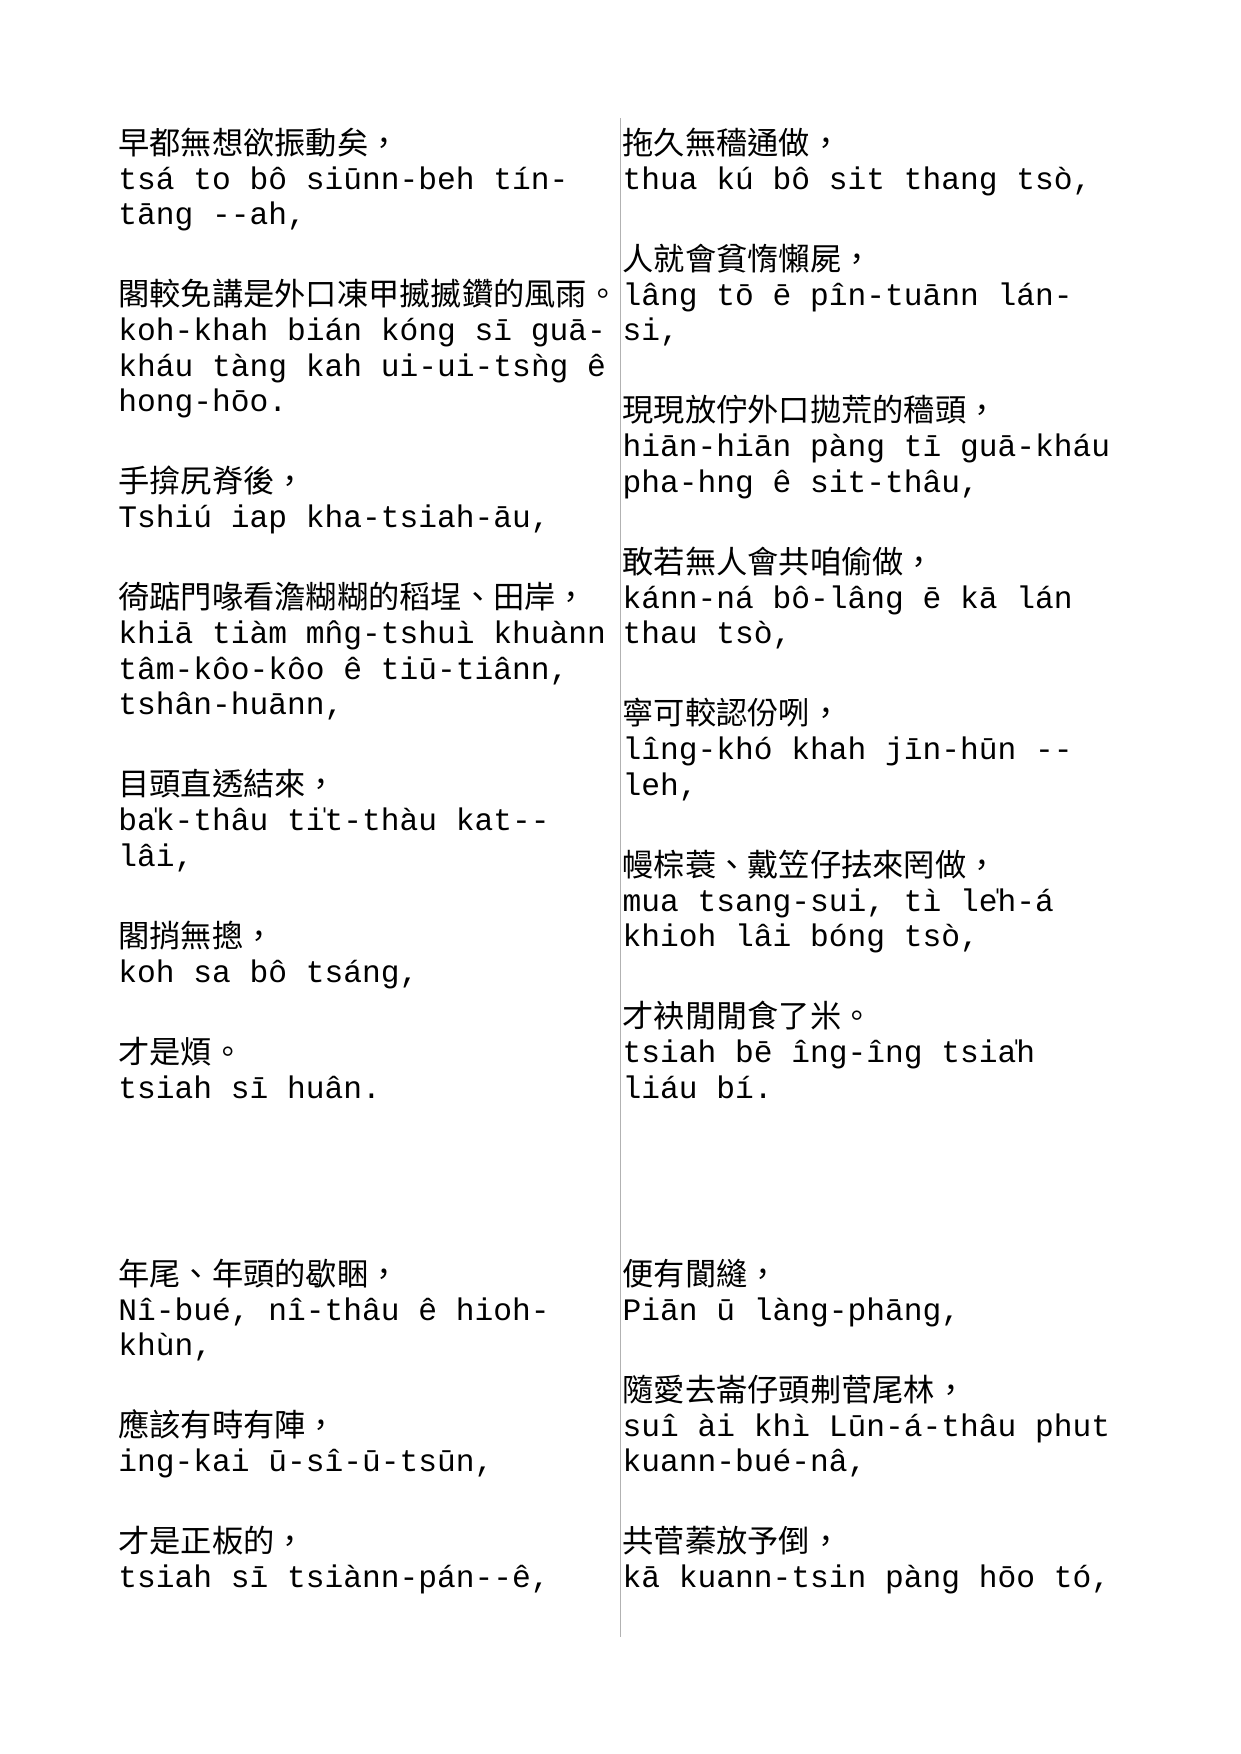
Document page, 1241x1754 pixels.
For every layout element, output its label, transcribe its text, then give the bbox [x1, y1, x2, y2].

text hiān-hiān pàng tī guā-kháu pha-hng ê sit-thâu, [622, 431, 1122, 502]
text 便有閬縫， [622, 1249, 1122, 1294]
text thua kú bô sit thang tsò, [622, 163, 1122, 199]
text kánn-ná bô-lâng ē kā lán thau tsò, [622, 582, 1122, 653]
text ba̍k-thâu ti̍t-thàu kat--lâi, [118, 804, 618, 875]
text Tshiú iap kha-tsiah-āu, [118, 502, 618, 537]
text 目頭直透結來， [118, 759, 618, 804]
text 敢若無人會共咱偷做， [622, 537, 1122, 582]
text lîng-khó khah jīn-hūn --leh, [622, 734, 1122, 804]
text 閣捎無摠， [118, 911, 618, 956]
text 共菅蓁放予倒， [622, 1517, 1122, 1562]
text 才是正板的， [118, 1517, 618, 1562]
text kā kuann-tsin pàng hōo tó, [622, 1562, 1122, 1597]
text 拖久無穡通做， [622, 118, 1122, 163]
text 現現放佇外口拋荒的穡頭， [622, 386, 1122, 431]
text 早都無想欲振動矣， [118, 118, 618, 163]
text lâng tō ē pîn-tuānn lán-si, [622, 279, 1122, 350]
text tsiah sī huân. [118, 1072, 618, 1107]
text Piān ū làng-phāng, [622, 1294, 1122, 1330]
text tsiah sī tsiànn-pán--ê, [118, 1562, 618, 1597]
text khiā tiàm mn̂g-tshuì khuànn tâm-kôo-kôo ê tiū-tiânn, tshân-huānn, [118, 618, 618, 724]
text 人就會貧惰懶屍， [622, 234, 1122, 279]
text 應該有時有陣， [118, 1401, 618, 1446]
text 幔棕蓑、戴笠仔抾來罔做， [622, 840, 1122, 885]
text 隨愛去崙仔頭刜菅尾林， [622, 1365, 1122, 1410]
text tsiah bē îng-îng tsia̍h liáu bí. [622, 1037, 1122, 1107]
text koh sa bô tsáng, [118, 956, 618, 991]
text tsá to bô siūnn-beh tín-tāng --ah, [118, 163, 618, 234]
text suî ài khì Lūn-á-thâu phut kuann-bué-nâ, [622, 1410, 1122, 1481]
text ing-kai ū-sî-ū-tsūn, [118, 1446, 618, 1481]
text 才是煩。 [118, 1027, 618, 1072]
text koh-khah bián kóng sī guā-kháu tàng kah ui-ui-tsǹg ê hong-hōo. [118, 315, 618, 421]
text 寧可較認份咧， [622, 688, 1122, 734]
text 徛踮門喙看澹糊糊的稻埕、田岸， [118, 572, 618, 618]
text Nî-bué, nî-thâu ê hioh-khùn, [118, 1294, 618, 1365]
text 手揜尻脊後， [118, 456, 618, 502]
text 年尾、年頭的歇睏， [118, 1249, 618, 1294]
text 才袂閒閒食了米。 [622, 991, 1122, 1037]
text mua tsang-sui, tì le̍h-á khioh lâi bóng tsò, [622, 885, 1122, 956]
text 閣較免講是外口凍甲揻揻鑽的風雨。 [118, 269, 618, 315]
